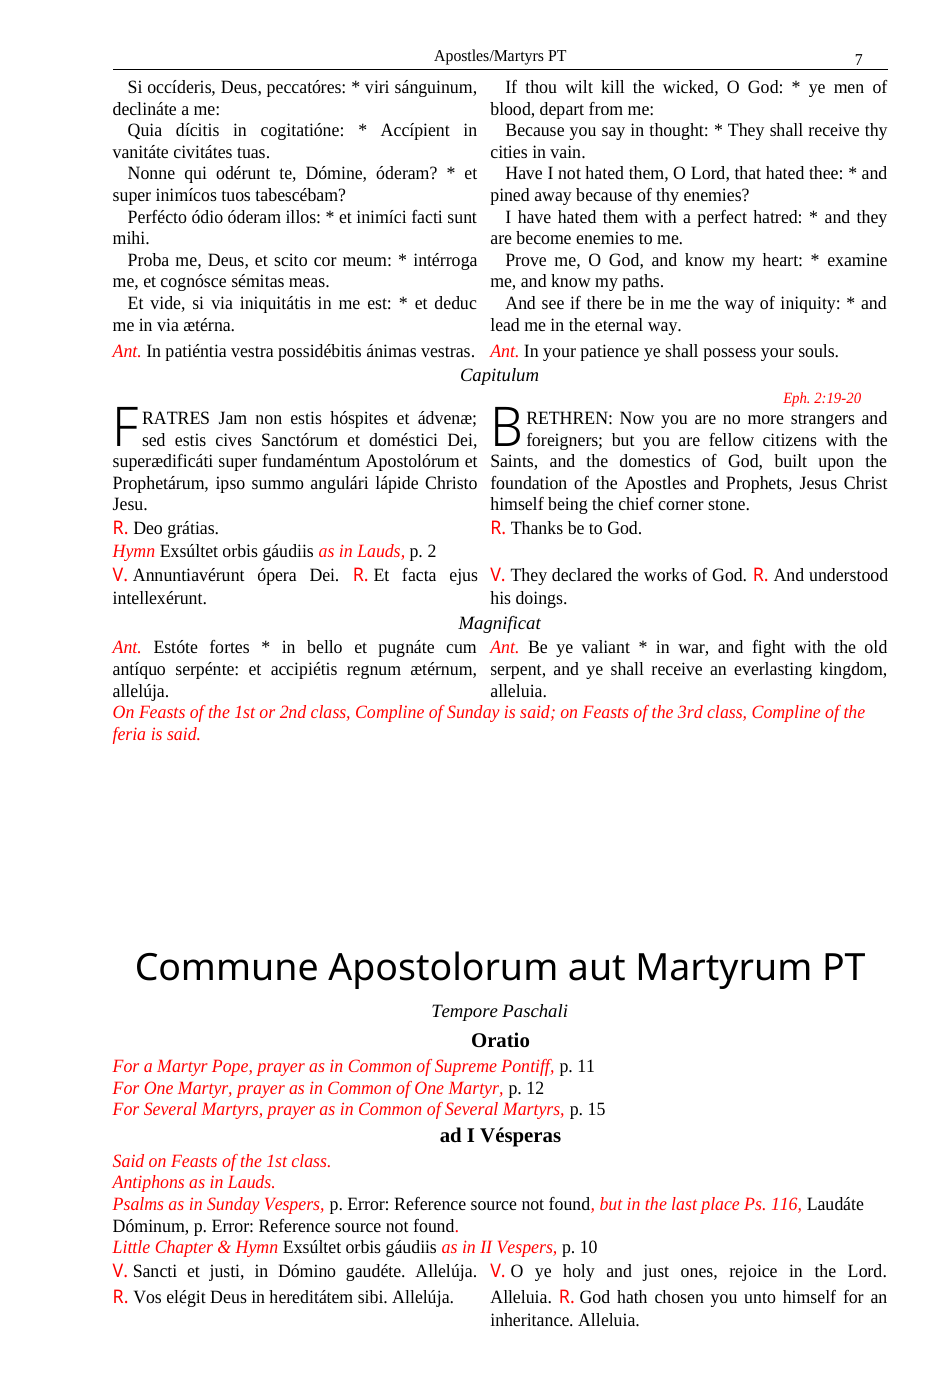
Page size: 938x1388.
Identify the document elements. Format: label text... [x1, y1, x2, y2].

table_cell Have I not hated them, O Lord, that hated thee: * and pined away because of thy enemies? [484, 163, 888, 206]
table_cell Proba me, Deus, et scito cor meum: * intérroga me, et cognósce sémitas meas. [113, 249, 484, 292]
text For Several Martyrs, prayer as in Common of Several Martyrs, p. 15 [112, 1098, 888, 1120]
text Capitulum [112, 364, 888, 386]
text Magnificat [112, 612, 888, 633]
table_header V. Sancti et justi, in Dómino gaudéte. Allelúja. R. Vos elégit Deus in hereditátem sibi. Allelúja. [113, 1258, 484, 1330]
table_header BRETHREN: Now you are no more strangers and foreigners; but you are fellow citizens with the Saints, and the domestics of God, built upon the foundation of the Apostles and Prophets, Jesus Christ himself being the chief corner stone. R. Thanks be to God. [484, 407, 888, 540]
table_cell Et vide, si via iniquitátis in me est: * et deduc me in via ætérna. [113, 292, 484, 335]
table_cell Prove me, O God, and know my heart: * examine me, and know my paths. [484, 249, 888, 292]
text Commune Apostolorum aut Martyrum PT [112, 940, 888, 991]
table_cell I have hated them with a perfect hatred: * and they are become enemies to me. [484, 206, 888, 249]
table_cell Quia dícitis in cogitatióne: * Accípient in vanitáte civitátes tuas. [113, 119, 484, 162]
table_cell Nonne qui odérunt te, Dómine, óderam? * et super inimícos tuos tabescébam? [113, 163, 484, 206]
text Psalms as in Sunday Vespers, p. , but in the last place Ps. 116, Laudáte Dóminum, p. . [112, 1193, 888, 1236]
table_cell Si occíderis, Deus, peccatóres: * viri sánguinum, declináte a me: [113, 76, 484, 119]
text On Feasts of the 1st or 2nd class, Compline of Sunday is said; on Feasts of the 3rd class, Compline of the feria is said. [112, 701, 888, 744]
text Oratio [112, 1028, 888, 1052]
table_cell And see if there be in me the way of iniquity: * and lead me in the eternal way. [484, 292, 888, 335]
table_header Ant. Be ye valiant * in war, and fight with the old serpent, and ye shall receive an everlasting kingdom, alleluia. [484, 636, 888, 701]
text Said on Feasts of the 1st class. [112, 1150, 888, 1171]
table_header FRATRES Jam non estis hóspites et ádvenæ; sed estis cives Sanctórum et doméstici Dei, superædificáti super fundaméntum Apostolórum et Prophetárum, ipso summo angulári lápide Christo Jesu. R. Deo grátias. [113, 407, 484, 540]
table_header Ant. Estóte fortes * in bello et pugnáte cum antíquo serpénte: et accipiétis regnum ætérnum, allelúja. [113, 636, 484, 701]
text Eph. 2:19-20 [112, 389, 888, 407]
table_header V. They declared the works of God. R. And understood his doings. [484, 562, 888, 609]
text Hymn Exsúltet orbis gáudiis as in Lauds, p. 2 [112, 540, 888, 562]
table_header V. O ye holy and just ones, rejoice in the Lord. Alleluia. R. God hath chosen you unto himself for an inheritance. Alleluia. [484, 1258, 888, 1330]
table_header V. Annuntiavérunt ópera Dei. R. Et facta ejus intellexérunt. [113, 562, 484, 609]
table_cell Perfécto ódio óderam illos: * et inimíci facti sunt mihi. [113, 206, 484, 249]
table_cell Because you say in thought: * They shall receive thy cities in vain. [484, 119, 888, 162]
text ad I Vésperas [112, 1123, 888, 1147]
table_header Ant. In patiéntia vestra possidébitis ánimas vestras. [113, 340, 484, 361]
text For One Martyr, prayer as in Common of One Martyr, p. 11 [112, 1077, 888, 1098]
table_header Ant. In your patience ye shall possess your souls. [484, 340, 888, 361]
text For a Martyr Pope, prayer as in Common of Supreme Pontiff, p. 11 [112, 1055, 888, 1077]
text Antiphons as in Lauds. [112, 1171, 888, 1193]
text Little Chapter & Hymn Exsúltet orbis gáudiis as in II Vespers, p. 10 [112, 1236, 888, 1258]
table_cell If thou wilt kill the wicked, O God: * ye men of blood, depart from me: [484, 76, 888, 119]
text Tempore Paschali [112, 1000, 888, 1022]
